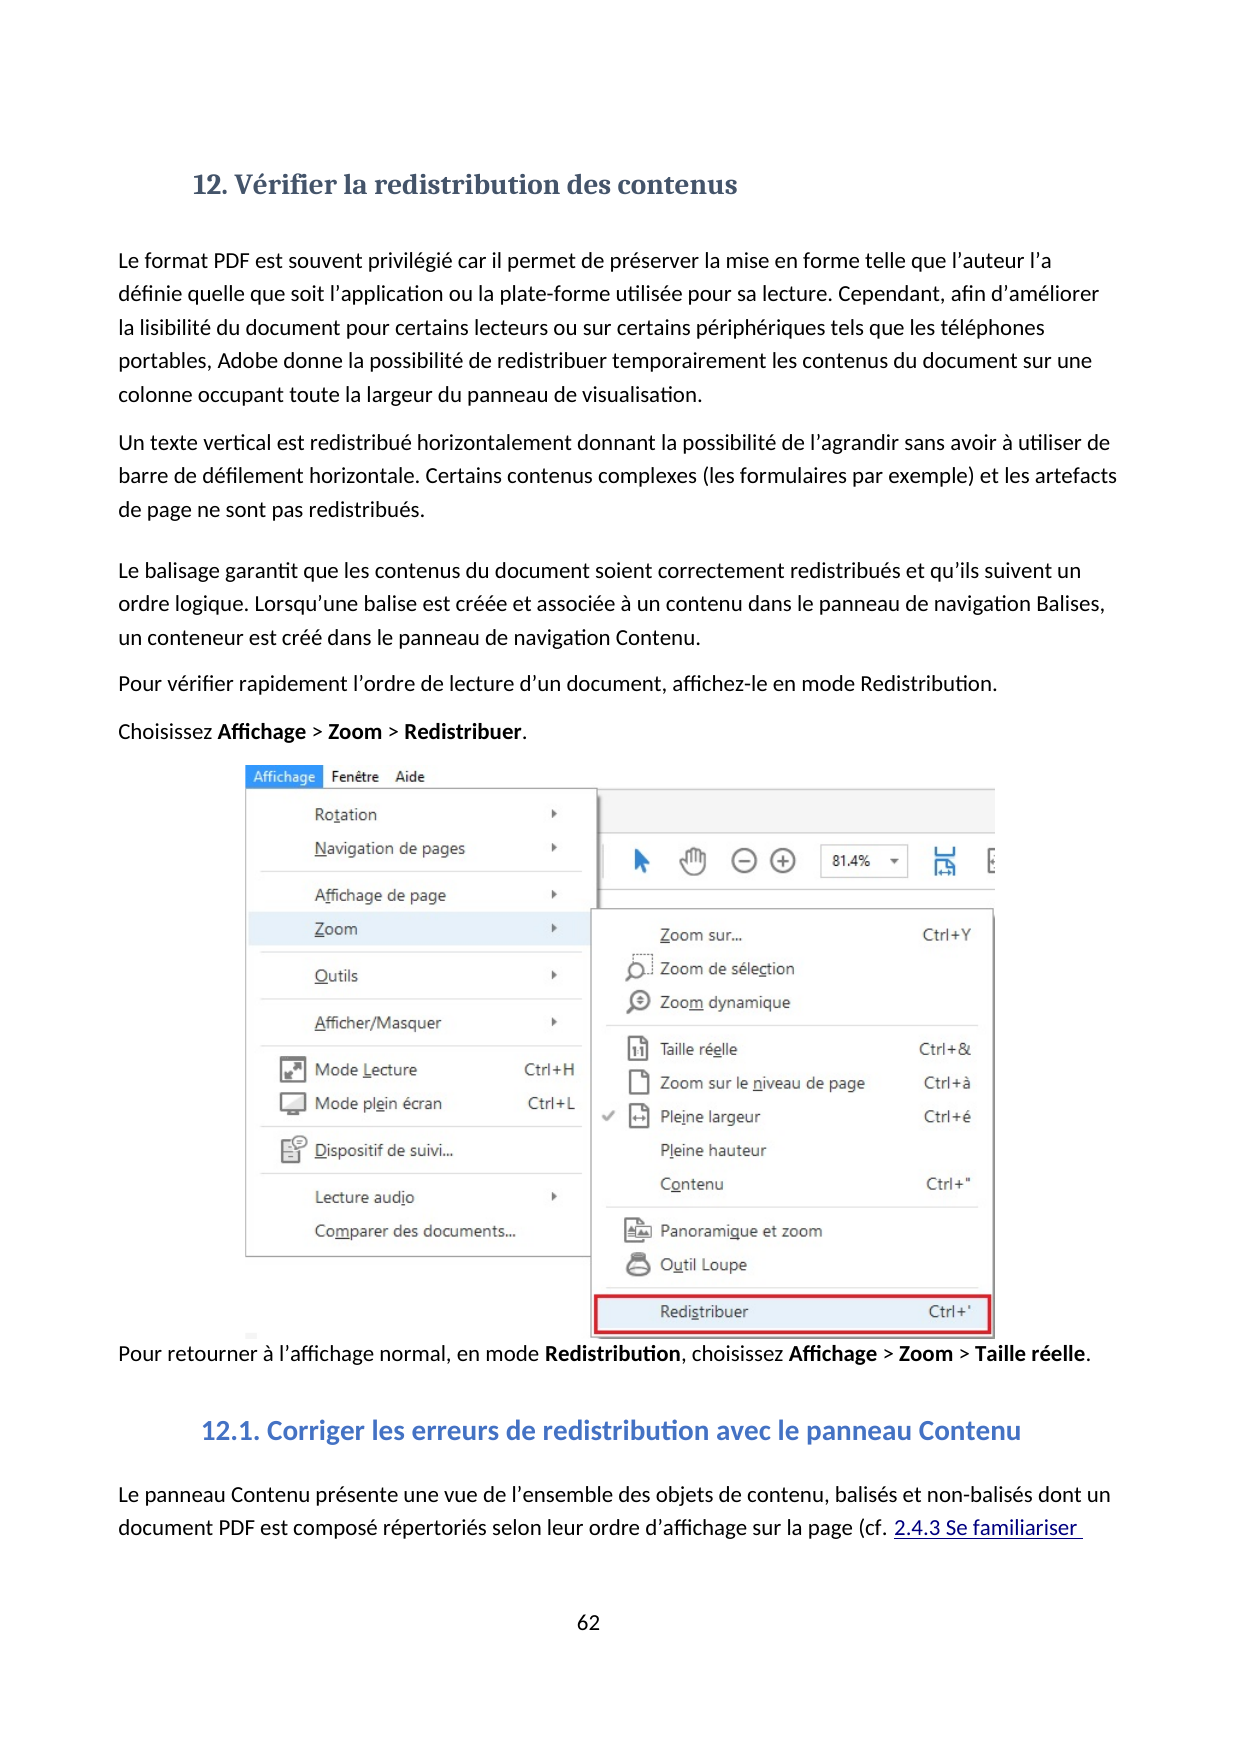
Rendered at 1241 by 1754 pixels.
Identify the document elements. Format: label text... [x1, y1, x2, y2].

text Pour retourner à l’affichage normal, en mode Redistribution, choisissez Affichage > Zoom > Taille réelle. [118, 1339, 1122, 1367]
subtitle 12. Vérifier la redistribution des contenus [156, 168, 1122, 202]
text Le format PDF est souvent privilégié car il permet de préserver la mise en forme telle que l’auteur l’a définie quelle que soit l’application ou la plate-forme utilisée pour sa lecture. Cependant, afin d’améliorer la lisibilité du document pour certains lecteurs ou sur certains périphériques tels que les téléphones portables, Adobe donne la possibilité de redistribuer temporairement les contenus du document sur une colonne occupant toute la largeur du panneau de visualisation. [118, 246, 1122, 408]
text Choisissez Affichage > Zoom > Redistribuer. [118, 717, 1122, 745]
text Le panneau Contenu présente une vue de l’ensemble des objets de contenu, balisés et non-balisés dont un document PDF est composé répertoriés selon leur ordre d’affichage sur la page (cf. 2.4.3 Se familiariser [118, 1480, 1122, 1541]
text Un texte vertical est redistribué horizontalement donnant la possibilité de l’agrandir sans avoir à utiliser de barre de défilement horizontale. Certains contenus complexes (les formulaires par exemple) et les artefacts de page ne sont pas redistribués. [118, 428, 1122, 523]
text Le balisage garantit que les contenus du document soient correctement redistribués et qu’ils suivent un ordre logique. Lorsqu’une balise est créée et associée à un contenu dans le panneau de navigation Balises, un conteneur est créé dans le panneau de navigation Contenu. [118, 556, 1122, 651]
subtitle 12.1. Corriger les erreurs de redistribution avec le panneau Contenu [156, 1412, 1122, 1448]
picture [245, 765, 995, 1339]
text Pour vérifier rapidement l’ordre de lecture d’un document, affichez-le en mode Redistribution. [118, 669, 1122, 697]
